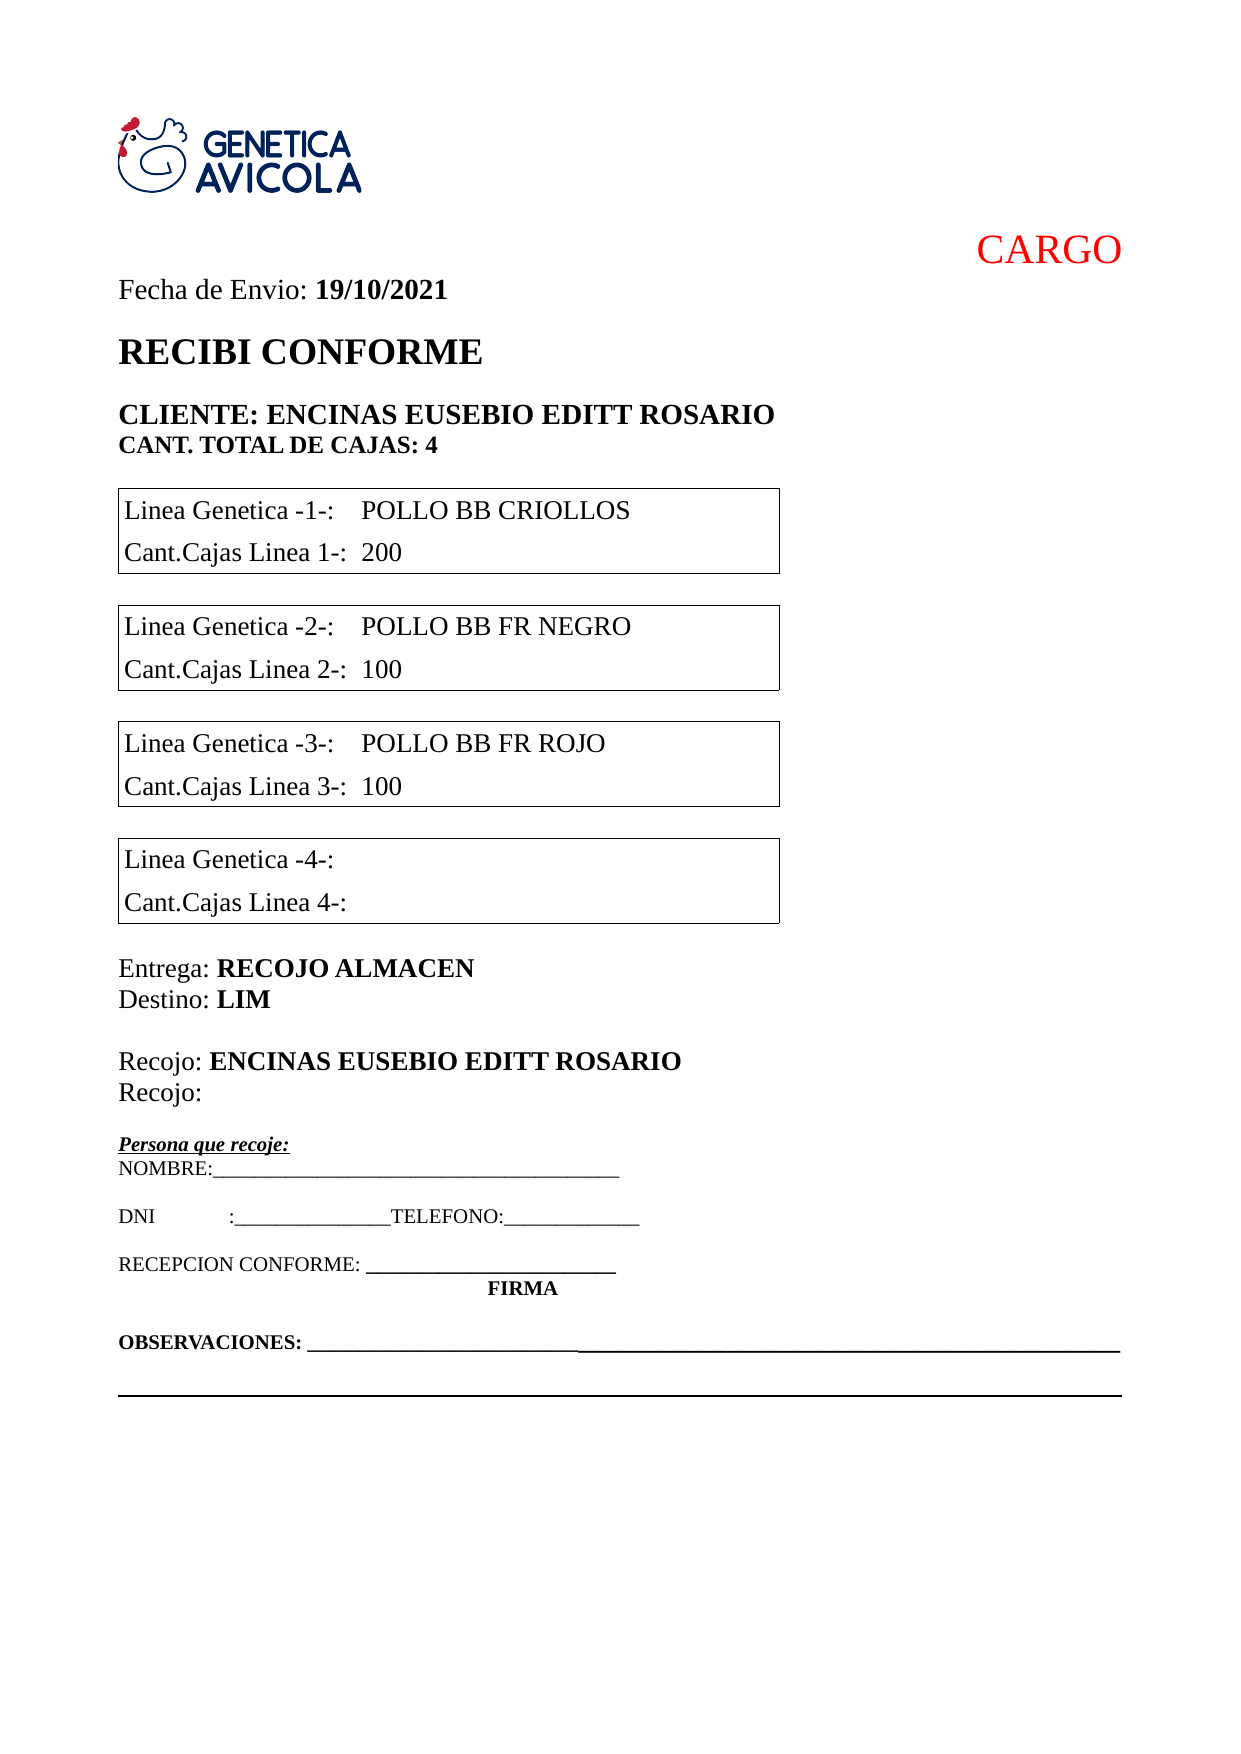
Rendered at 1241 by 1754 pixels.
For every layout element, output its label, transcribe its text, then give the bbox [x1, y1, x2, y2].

text Recojo: [118, 1076, 1122, 1108]
text DNI :_______________TELEFONO:_____________ [118, 1204, 1122, 1228]
text CLIENTE: ENCINAS EUSEBIO EDITT ROSARIO [118, 397, 1122, 431]
table_cell [356, 691, 779, 721]
text NOMBRE:_______________________________________ [118, 1156, 1122, 1180]
text Entrega: RECOJO ALMACEN [118, 952, 1122, 983]
table_cell 100 [356, 647, 779, 690]
table_header POLLO BB CRIOLLOS [356, 489, 779, 531]
table_cell [118, 691, 356, 721]
table_cell [118, 574, 356, 604]
text RECIBI CONFORME [118, 330, 1122, 373]
table_cell Linea Genetica -4-: [119, 839, 356, 880]
text Recojo: ENCINAS EUSEBIO EDITT ROSARIO [118, 1045, 1122, 1076]
table_cell POLLO BB FR ROJO [356, 722, 779, 764]
table_header Linea Genetica -1-: [119, 489, 356, 531]
table_cell Cant.Cajas Linea 1-: [119, 531, 356, 573]
picture [117, 117, 362, 193]
table_cell [356, 839, 779, 880]
text Persona que recoje: [118, 1132, 1122, 1156]
table_cell [356, 880, 779, 923]
table_cell 100 [356, 764, 779, 806]
table_cell Linea Genetica -2-: [119, 606, 356, 647]
table_cell Cant.Cajas Linea 3-: [119, 764, 356, 806]
table_cell Cant.Cajas Linea 2-: [119, 647, 356, 690]
table_cell Cant.Cajas Linea 4-: [119, 880, 356, 923]
table_cell [356, 574, 779, 604]
table_cell [118, 807, 356, 838]
table_cell [356, 807, 779, 838]
text CARGO [118, 224, 1122, 272]
text Fecha de Envio: 19/10/2021 [118, 272, 1122, 306]
text RECEPCION CONFORME: ________________________ [118, 1252, 1122, 1276]
table_cell 200 [356, 531, 779, 573]
text Destino: LIM [118, 983, 1122, 1014]
text CANT. TOTAL DE CAJAS: 4 [118, 431, 1122, 459]
text OBSERVACIONES: __________________________________________________________________ [118, 1324, 1122, 1355]
table_cell Linea Genetica -3-: [119, 722, 356, 764]
table_cell POLLO BB FR NEGRO [356, 606, 779, 647]
text FIRMA [118, 1276, 1122, 1300]
